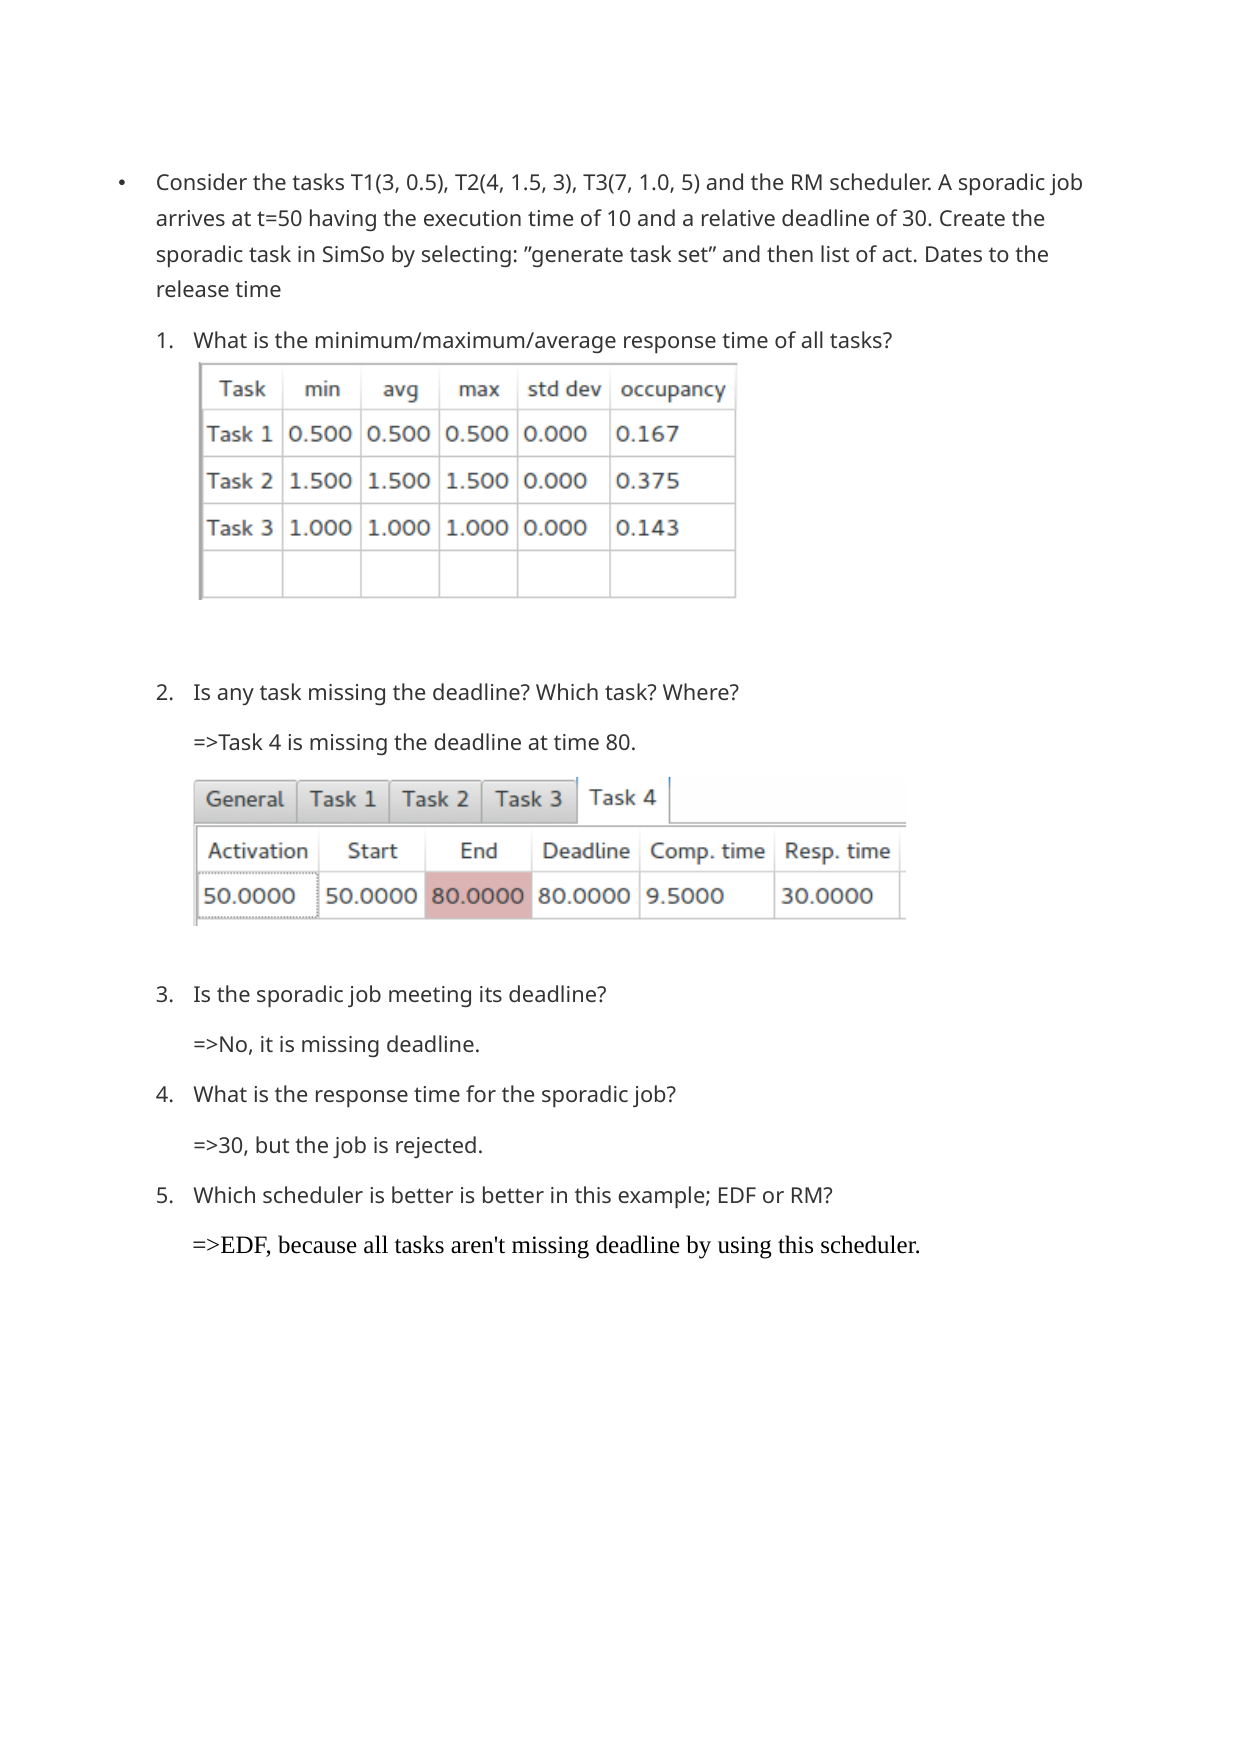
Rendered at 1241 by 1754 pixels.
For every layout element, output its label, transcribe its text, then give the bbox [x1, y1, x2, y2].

list Consider the tasks T1(3, 0.5), T2(4, 1.5, 3), T3(7, 1.0, 5) and the RM scheduler. A sporadic job arrives at t=50 having the execution time of 10 and a relative deadline of 30. Create the sporadic task in SimSo by selecting: ”generate task set” and then list of act. Dates to the release time [118, 167, 1122, 304]
list Is the sporadic job meeting its deadline? [156, 979, 1122, 1008]
text =>EDF, because all tasks aren't missing deadline by using this scheduler. [118, 1230, 1122, 1259]
list What is the response time for the sporadic job? [156, 1079, 1122, 1109]
list =>Task 4 is missing the deadline at time 80. [156, 727, 1122, 757]
list =>30, but the job is rejected. [156, 1130, 1122, 1159]
list What is the minimum/maximum/average response time of all tasks? [156, 325, 1122, 354]
picture [193, 777, 907, 926]
list Which scheduler is better is better in this example; EDF or RM? [156, 1180, 1122, 1210]
list Is any task missing the deadline? Which task? Where? [156, 677, 1122, 707]
list =>No, it is missing deadline. [156, 1029, 1122, 1059]
picture [196, 362, 738, 600]
